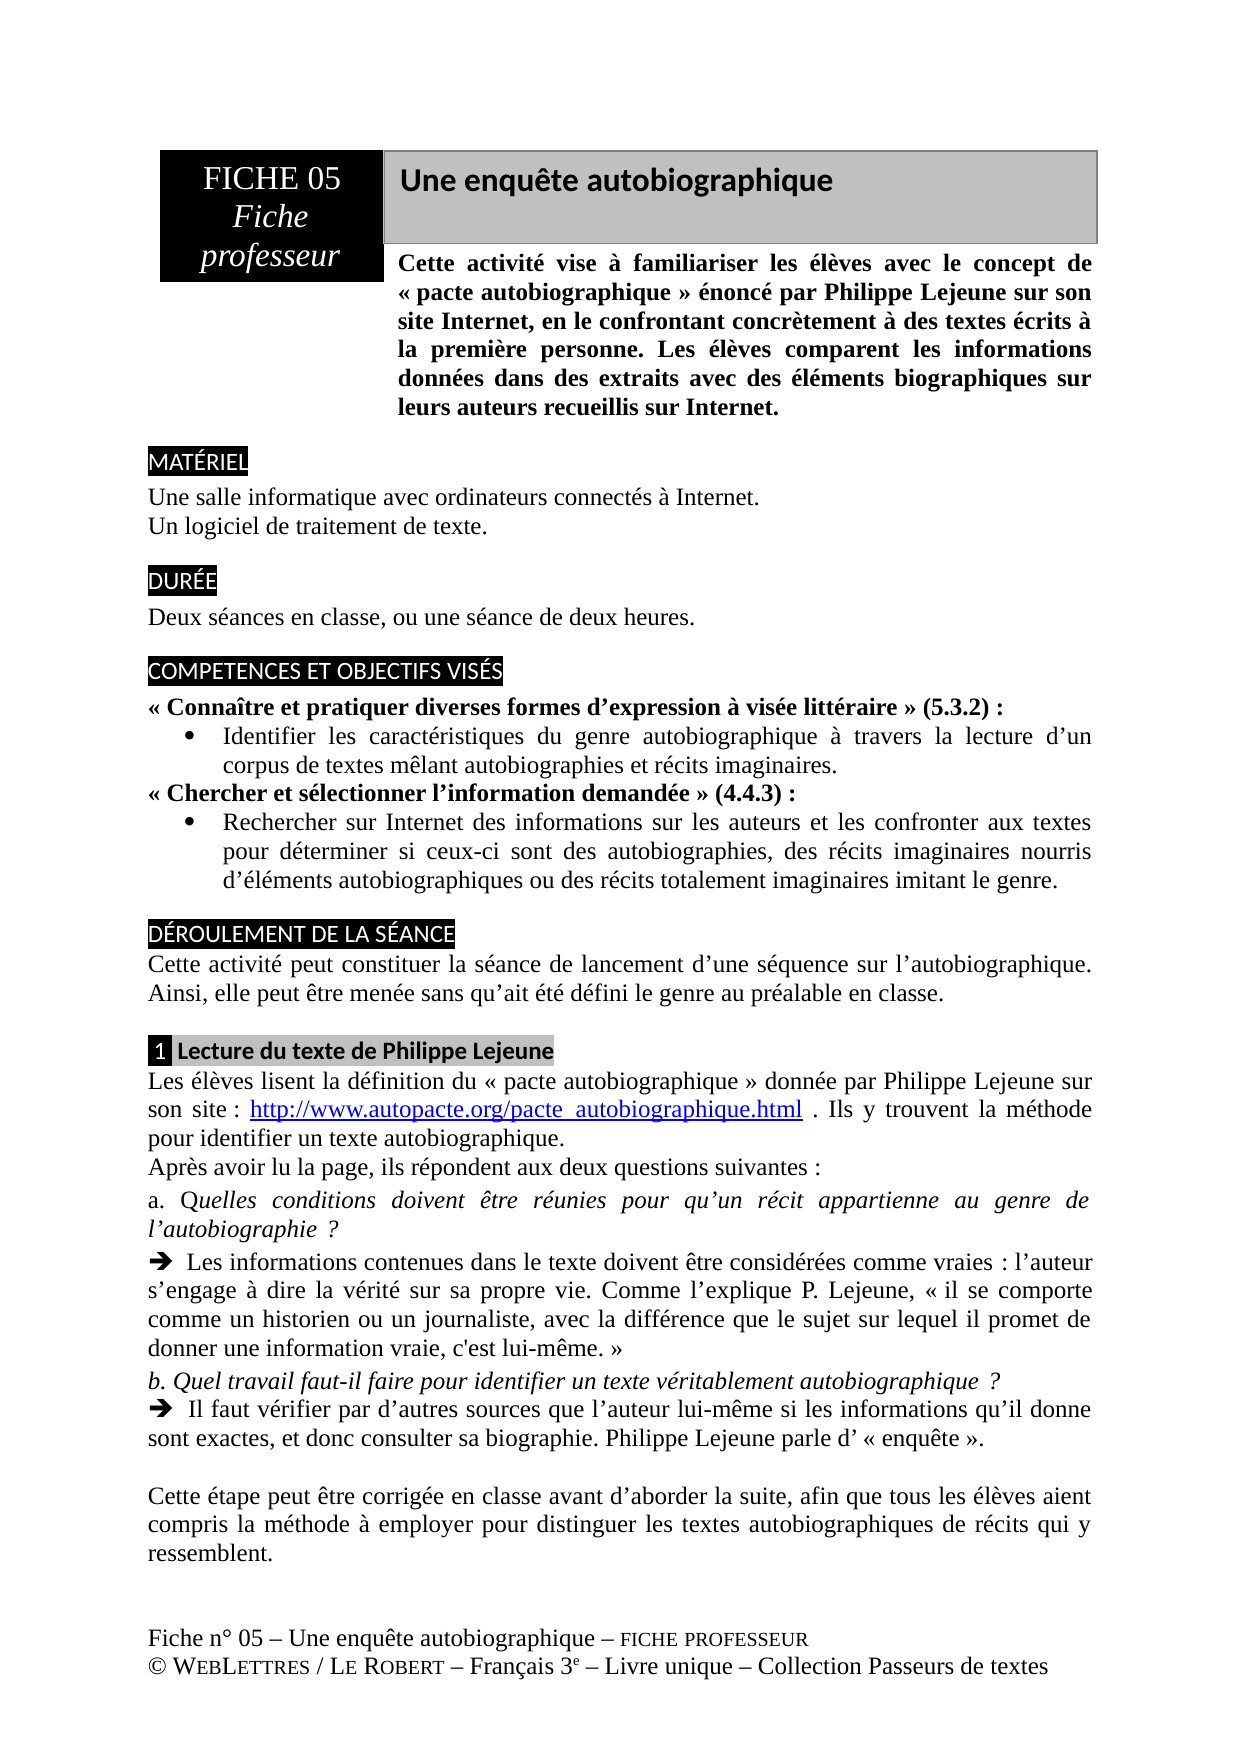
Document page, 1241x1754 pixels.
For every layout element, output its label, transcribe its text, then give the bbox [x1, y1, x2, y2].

text Une enquête autobiographique [400, 159, 1081, 200]
text Après avoir lu la page, ils répondent aux deux questions suivantes : [148, 1152, 1093, 1181]
subtitle COMPETENCES ET OBJECTIFS VISÉS [148, 656, 1093, 686]
text b. Quel travail faut-il faire pour identifier un texte véritablement autobiographique ? [148, 1366, 1093, 1394]
subtitle MatÉriel [148, 446, 1093, 476]
text Cette activité vise à familiariser les élèves avec le concept de « pacte autobiographique » énoncé par Philippe Lejeune sur son site Internet, en le confrontant concrètement à des textes écrits à la première personne. Les élèves comparent les informations données dans des extraits avec des éléments biographiques sur leurs auteurs recueillis sur Internet. [398, 248, 1093, 421]
text Cette étape peut être corrigée en classe avant d’aborder la suite, afin que tous les élèves aient compris la méthode à employer pour distinguer les textes autobiographiques de récits qui y ressemblent. [148, 1481, 1093, 1567]
subtitle DurÉe [148, 565, 1093, 596]
text Fiche 05 [176, 158, 368, 197]
text Un logiciel de traitement de texte. [148, 511, 1093, 540]
list Identifier les caractéristiques du genre autobiographique à travers la lecture d’un corpus de textes mêlant autobiographies et récits imaginaires. [185, 721, 1093, 778]
text Deux séances en classe, ou une séance de deux heures. [148, 602, 1093, 631]
text Les élèves lisent la définition du « pacte autobiographique » donnée par Philippe Lejeune sur son site : http://www.autopacte.org/pacte_autobiographique.html . Ils y trouvent la méthode pour identifier un texte autobiographique. [148, 1066, 1093, 1152]
text a. Quelles conditions doivent être réunies pour qu’un récit appartienne au genre de l’autobiographie ? [148, 1185, 1093, 1242]
text Cette activité peut constituer la séance de lancement d’une séquence sur l’autobiographique. Ainsi, elle peut être menée sans qu’ait été défini le genre au préalable en classe. [148, 949, 1093, 1007]
text Une salle informatique avec ordinateurs connectés à Internet. [148, 482, 1093, 511]
text Fiche professeur [176, 197, 368, 273]
text è Il faut vérifier par d’autres sources que l’auteur lui-même si les informations qu’il donne sont exactes, et donc consulter sa biographie. Philippe Lejeune parle d’ « enquête ». [148, 1394, 1093, 1452]
text è Les informations contenues dans le texte doivent être considérées comme vraies : l’auteur s’engage à dire la vérité sur sa propre vie. Comme l’explique P. Lejeune, « il se comporte comme un historien ou un journaliste, avec la différence que le sujet sur lequel il promet de donner une information vraie, c'est lui-même. » [148, 1247, 1093, 1362]
text 1 Lecture du texte de Philippe Lejeune [148, 1035, 1093, 1066]
text « Connaître et pratiquer diverses formes d’expression à visée littéraire » (5.3.2) : [148, 692, 1093, 721]
subtitle DÉroulement de la sÉance [148, 918, 1093, 949]
text « Chercher et sélectionner l’information demandée » (4.4.3) : [148, 778, 1093, 807]
list Rechercher sur Internet des informations sur les auteurs et les confronter aux textes pour déterminer si ceux-ci sont des autobiographies, des récits imaginaires nourris d’éléments autobiographiques ou des récits totalement imaginaires imitant le genre. [185, 807, 1093, 893]
